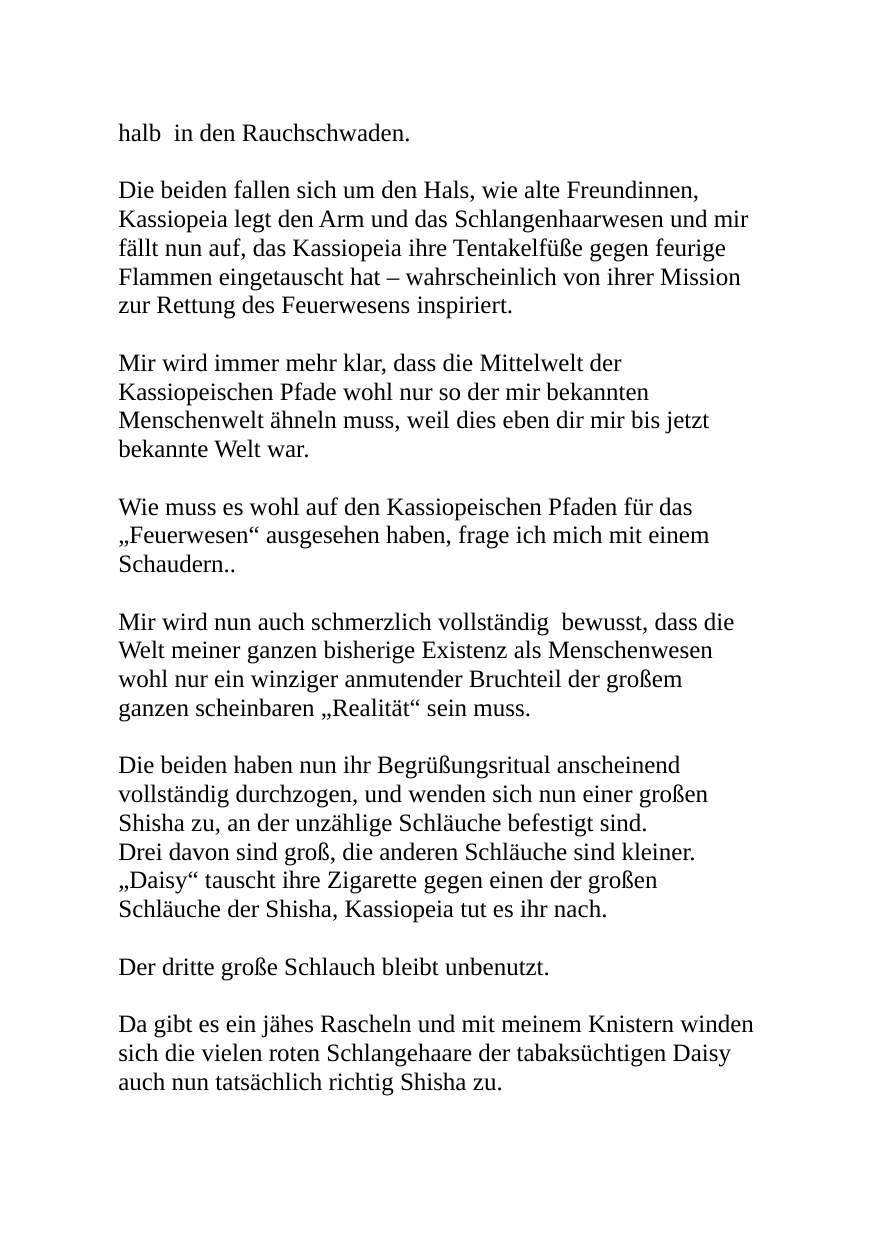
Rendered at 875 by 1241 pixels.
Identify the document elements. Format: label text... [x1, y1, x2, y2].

text „Daisy“ tauscht ihre Zigarette gegen einen der großen Schläuche der Shisha, Kassiopeia tut es ihr nach. [118, 866, 756, 923]
text Der dritte große Schlauch bleibt unbenutzt. [118, 952, 756, 981]
text Mir wird immer mehr klar, dass die Mittelwelt der Kassiopeischen Pfade wohl nur so der mir bekannten Menschenwelt ähneln muss, weil dies eben dir mir bis jetzt bekannte Welt war. [118, 348, 756, 463]
text Wie muss es wohl auf den Kassiopeischen Pfaden für das „Feuerwesen“ ausgesehen haben, frage ich mich mit einem Schaudern.. [118, 492, 756, 578]
text Da gibt es ein jähes Rascheln und mit meinem Knistern winden sich die vielen roten Schlangehaare der tabaksüchtigen Daisy auch nun tatsächlich richtig Shisha zu. [118, 1009, 756, 1096]
text Drei davon sind groß, die anderen Schläuche sind kleiner. [118, 837, 756, 866]
text Mir wird nun auch schmerzlich vollständig bewusst, dass die Welt meiner ganzen bisherige Existenz als Menschenwesen wohl nur ein winziger anmutender Bruchteil der großem ganzen scheinbaren „Realität“ sein muss. [118, 607, 756, 722]
text Die beiden fallen sich um den Hals, wie alte Freundinnen, Kassiopeia legt den Arm und das Schlangenhaarwesen und mir fällt nun auf, das Kassiopeia ihre Tentakelfüße gegen feurige Flammen eingetauscht hat – wahrscheinlich von ihrer Mission zur Rettung des Feuerwesens inspiriert. [118, 176, 756, 319]
text halb in den Rauchschwaden. [118, 118, 756, 147]
text Die beiden haben nun ihr Begrüßungsritual anscheinend vollständig durchzogen, und wenden sich nun einer großen Shisha zu, an der unzählige Schläuche befestigt sind. [118, 751, 756, 837]
